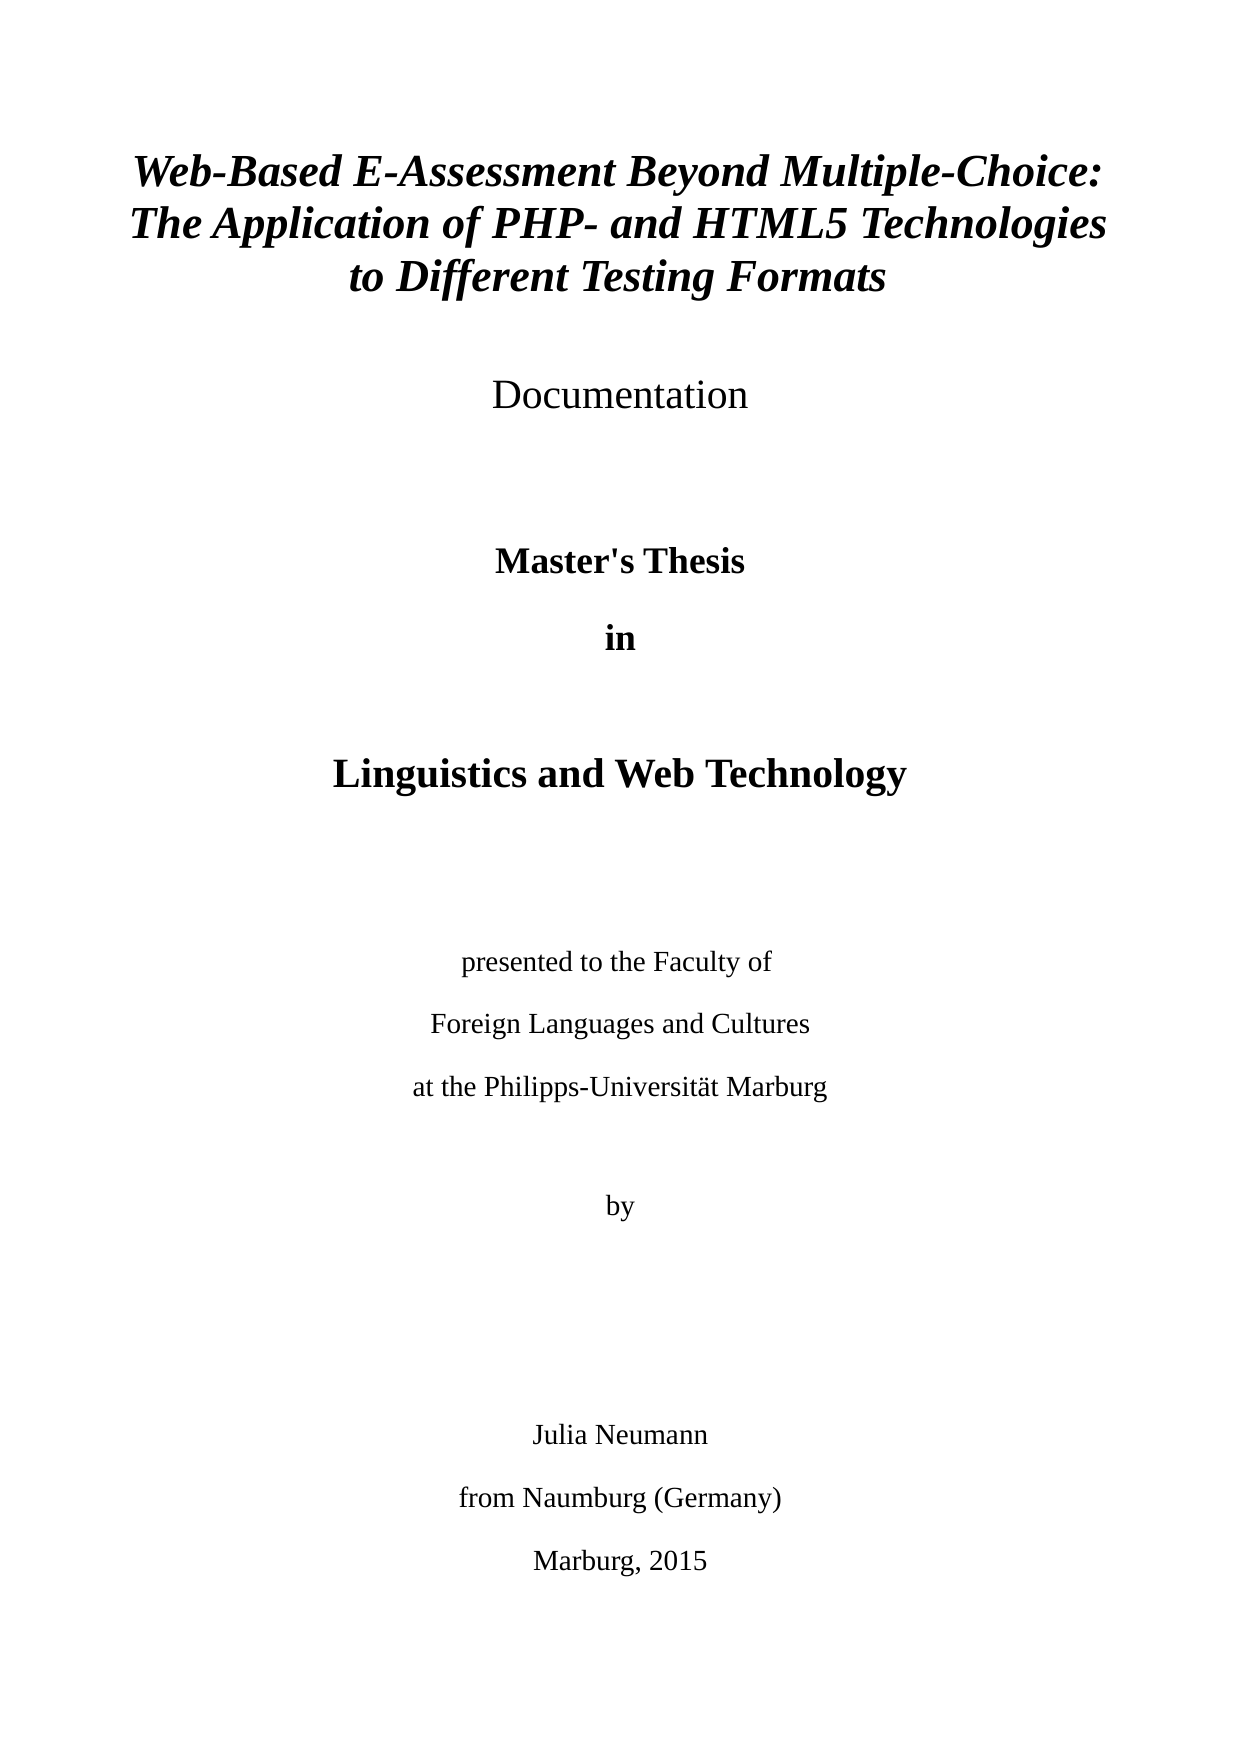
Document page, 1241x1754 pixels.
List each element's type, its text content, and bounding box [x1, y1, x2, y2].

title Web-Based E-Assessment Beyond Multiple-Choice: The Application of PHP- and HTML5 Technologies to Different Testing Formats [118, 143, 1122, 301]
text Linguistics and Web Technology [118, 748, 1122, 796]
text Julia Neumann [118, 1417, 1122, 1451]
text Foreign Languages and Cultures [118, 1007, 1122, 1040]
text in [118, 615, 1122, 658]
text at the Philipps-Universität Marburg [118, 1069, 1122, 1103]
text by [118, 1188, 1122, 1221]
text from Naumburg (Germany) [118, 1480, 1122, 1514]
text presented to the Faculty of [118, 944, 1122, 977]
text Marburg, 2015 [118, 1543, 1122, 1577]
text Master's Thesis [118, 538, 1122, 581]
text Documentation [118, 369, 1122, 417]
